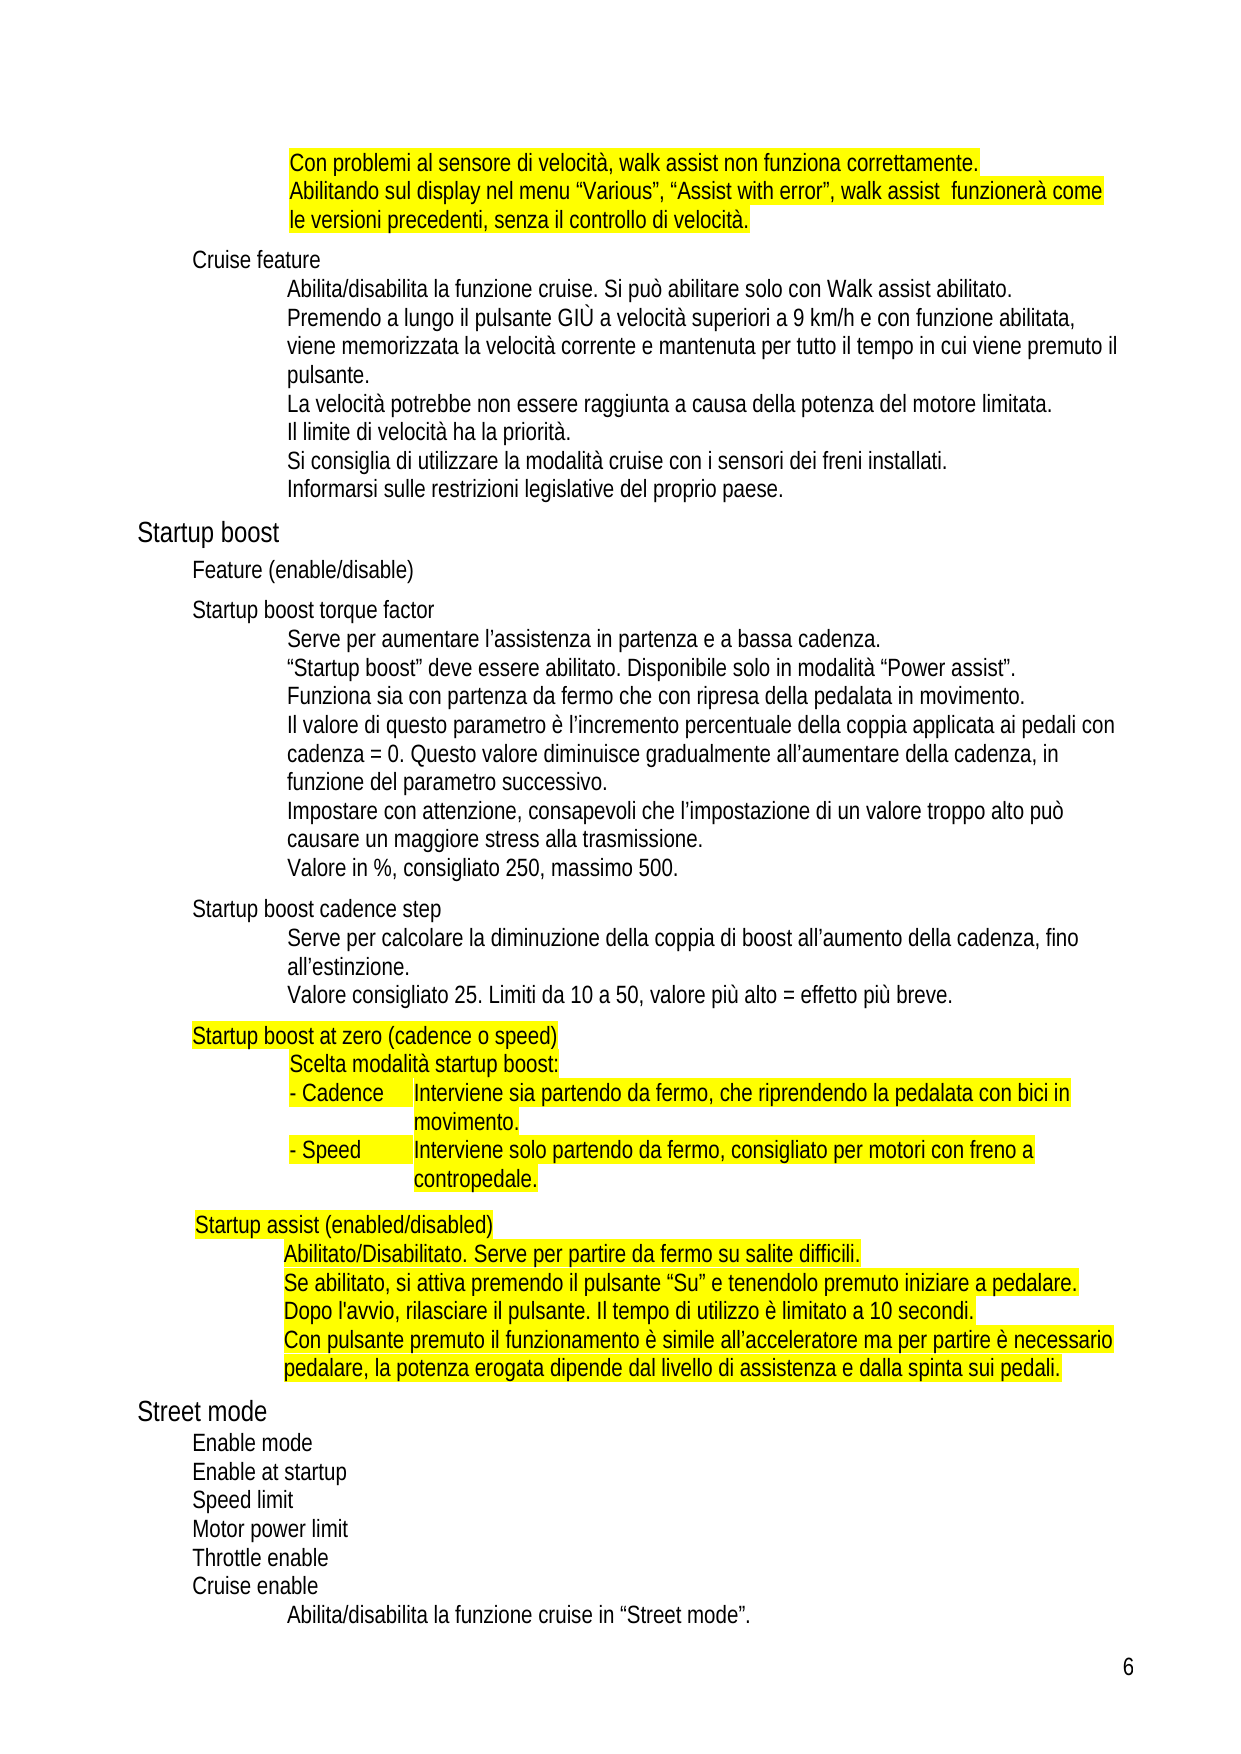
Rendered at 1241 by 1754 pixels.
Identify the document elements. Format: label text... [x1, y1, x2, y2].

text Si consiglia di utilizzare la modalità cruise con i sensori dei freni installati. [287, 446, 1122, 474]
text Scelta modalità startup boost: [289, 1049, 1122, 1078]
text Feature (enable/disable) [137, 555, 1122, 583]
subtitle Il valore di questo parametro è l’incremento percentuale della coppia applicata ai pedali con cadenza = 0. Questo valore diminuisce gradualmente all’aumentare della cadenza, in funzione del parametro successivo. [287, 710, 1122, 796]
subtitle - Speed Interviene solo partendo da fermo, consigliato per motori con freno a contropedale. [289, 1135, 1122, 1192]
text Valore in %, consigliato 250, massimo 500. [287, 853, 1122, 882]
text Startup assist (enabled/disabled) [195, 1210, 1122, 1239]
text Startup boost cadence step [137, 894, 1122, 923]
text Abilita/disabilita la funzione cruise. Si può abilitare solo con Walk assist abilitato. [287, 274, 1122, 303]
text Motor power limit [137, 1514, 1122, 1542]
text La velocità potrebbe non essere raggiunta a causa della potenza del motore limitata. [287, 388, 1122, 417]
subtitle Serve per aumentare l’assistenza in partenza e a bassa cadenza. [287, 624, 1122, 653]
text Throttle enable [137, 1542, 1122, 1571]
text Abilitando sul display nel menu “Various”, “Assist with error”, walk assist funzionerà come le versioni precedenti, senza il controllo di velocità. [289, 176, 1122, 233]
subtitle Impostare con attenzione, consapevoli che l’impostazione di un valore troppo alto può causare un maggiore stress alla trasmissione. [287, 796, 1122, 853]
subtitle Valore consigliato 25. Limiti da 10 a 50, valore più alto = effetto più breve. [287, 980, 1122, 1009]
text Speed limit [137, 1485, 1122, 1514]
subtitle Funziona sia con partenza da fermo che con ripresa della pedalata in movimento. [287, 681, 1122, 710]
subtitle “Startup boost” deve essere abilitato. Disponibile solo in modalità “Power assist”. [287, 653, 1122, 681]
text Con problemi al sensore di velocità, walk assist non funziona correttamente. [289, 148, 1122, 176]
text Enable mode [137, 1428, 1122, 1457]
text Il limite di velocità ha la priorità. [287, 417, 1122, 446]
text Startup boost at zero (cadence o speed) [137, 1021, 1122, 1049]
subtitle Se abilitato, si attiva premendo il pulsante “Su” e tenendolo premuto iniziare a pedalare. Dopo l'avvio, rilasciare il pulsante. Il tempo di utilizzo è limitato a 10 secondi. Con pulsante premuto il funzionamento è simile all’acceleratore ma per partire è necessario pedalare, la potenza erogata dipende dal livello di assistenza e dalla spinta sui pedali. [283, 1267, 1122, 1382]
text Abilita/disabilita la funzione cruise in “Street mode”. [287, 1600, 1122, 1628]
text Cruise enable [137, 1571, 1122, 1600]
text Street mode [137, 1394, 1122, 1428]
text Startup boost torque factor [137, 595, 1122, 624]
text Enable at startup [137, 1457, 1122, 1485]
subtitle - Cadence Interviene sia partendo da fermo, che riprendendo la pedalata con bici in movimento. [289, 1078, 1122, 1135]
text Abilitato/Disabilitato. Serve per partire da fermo su salite difficili. [283, 1239, 1122, 1267]
text Informarsi sulle restrizioni legislative del proprio paese. [287, 474, 1122, 503]
text Startup boost [137, 516, 1122, 549]
text Premendo a lungo il pulsante GIÙ a velocità superiori a 9 km/h e con funzione abilitata, viene memorizzata la velocità corrente e mantenuta per tutto il tempo in cui viene premuto il pulsante. [287, 303, 1122, 388]
subtitle Serve per calcolare la diminuzione della coppia di boost all’aumento della cadenza, fino all’estinzione. [287, 923, 1122, 980]
text Cruise feature [137, 245, 1122, 274]
